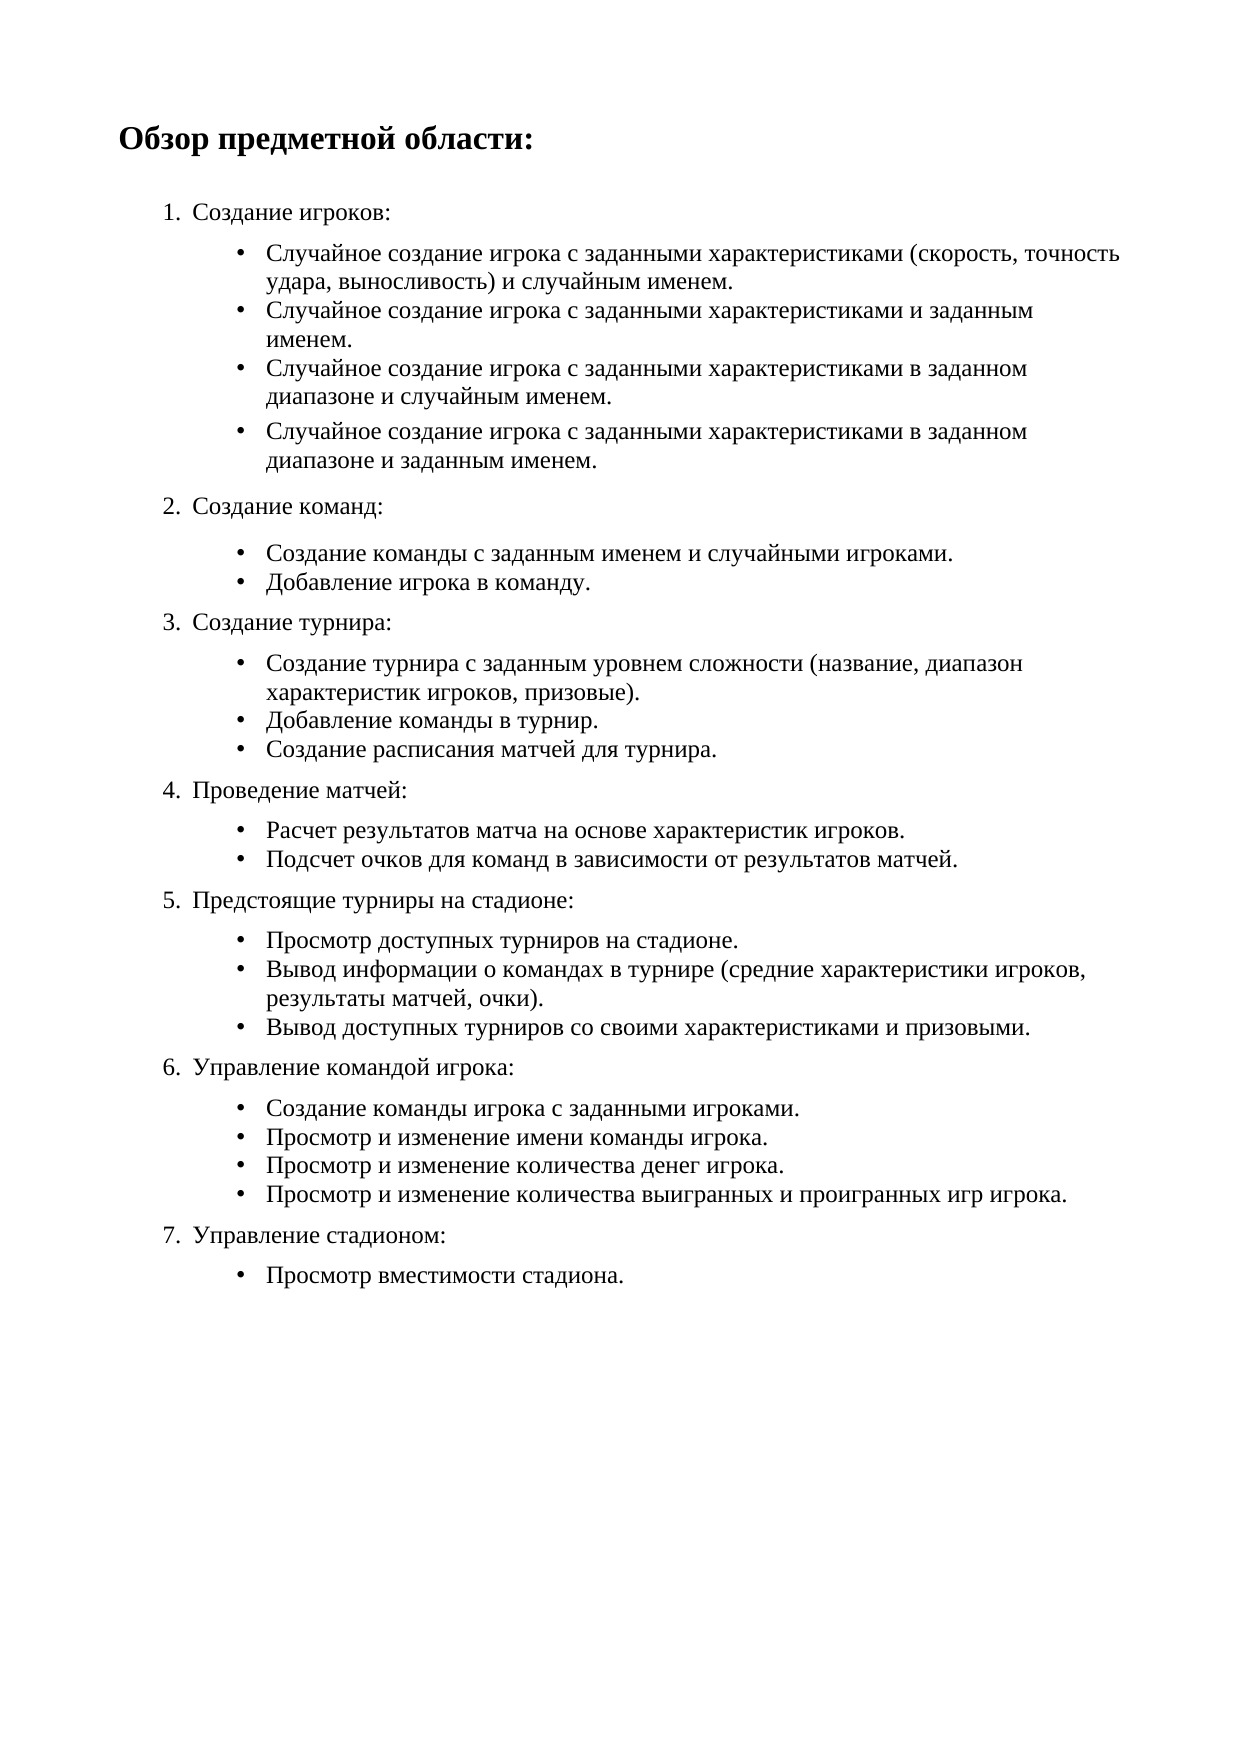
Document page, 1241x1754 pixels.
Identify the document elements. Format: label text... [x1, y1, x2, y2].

list Случайное создание игрока с заданными характеристиками в заданном диапазоне и случайным именем. [236, 353, 1122, 410]
list Вывод доступных турниров со своими характеристиками и призовыми. [236, 1012, 1122, 1040]
list Просмотр вместимости стадиона. [236, 1260, 1122, 1289]
list Просмотр доступных турниров на стадионе. [236, 925, 1122, 954]
list Управление командой игрока: [162, 1052, 1122, 1081]
list Создание команд: [162, 491, 1122, 520]
list Создание турнира: [162, 607, 1122, 636]
list Создание игроков: [162, 197, 1122, 226]
list Просмотр и изменение количества денег игрока. [236, 1150, 1122, 1179]
list Добавление игрока в команду. [236, 567, 1122, 595]
list Проведение матчей: [162, 775, 1122, 803]
text Обзор предметной области: [118, 118, 1122, 156]
list Добавление команды в турнир. [236, 705, 1122, 734]
list Предстоящие турниры на стадионе: [162, 885, 1122, 913]
list Просмотр и изменение имени команды игрока. [236, 1122, 1122, 1150]
list Расчет результатов матча на основе характеристик игроков. [236, 815, 1122, 844]
list Создание команды игрока с заданными игроками. [236, 1093, 1122, 1122]
list Подсчет очков для команд в зависимости от результатов матчей. [236, 844, 1122, 873]
list Случайное создание игрока с заданными характеристиками и заданным именем. [236, 295, 1122, 353]
list Случайное создание игрока с заданными характеристиками в заданном диапазоне и заданным именем. [236, 416, 1122, 474]
list Создание команды с заданным именем и случайными игроками. [236, 538, 1122, 567]
list Создание турнира с заданным уровнем сложности (название, диапазон характеристик игроков, призовые). [236, 648, 1122, 705]
list Управление стадионом: [162, 1220, 1122, 1248]
list Вывод информации о командах в турнире (средние характеристики игроков, результаты матчей, очки). [236, 954, 1122, 1012]
list Просмотр и изменение количества выигранных и проигранных игр игрока. [236, 1179, 1122, 1208]
list Создание расписания матчей для турнира. [236, 734, 1122, 763]
list Случайное создание игрока с заданными характеристиками (скорость, точность удара, выносливость) и случайным именем. [236, 238, 1122, 295]
